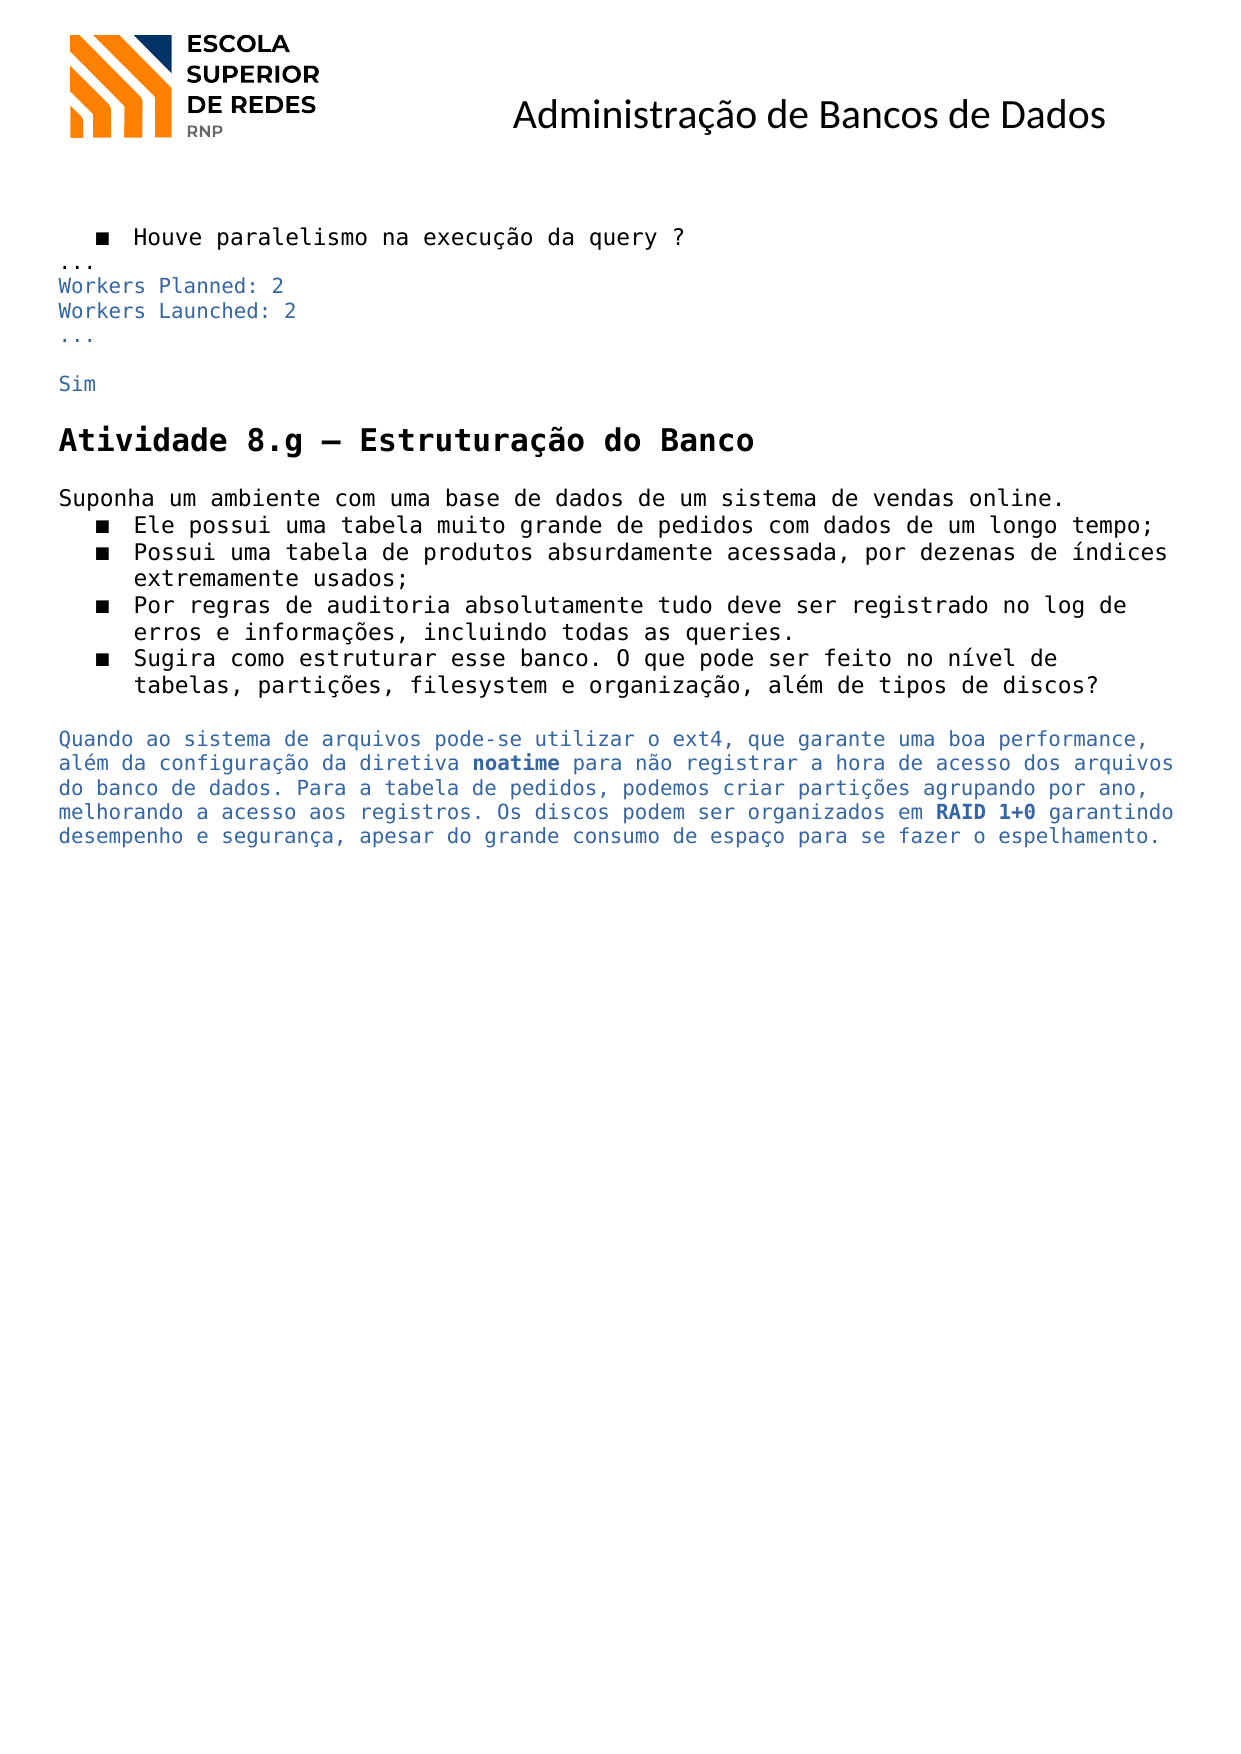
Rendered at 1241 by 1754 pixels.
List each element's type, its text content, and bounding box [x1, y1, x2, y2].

list Sugira como estruturar esse banco. O que pode ser feito no nível de tabelas, partições, filesystem e organização, além de tipos de discos? [96, 646, 1180, 699]
text ... [58, 323, 1180, 347]
list Ele possui uma tabela muito grande de pedidos com dados de um longo tempo; [96, 512, 1180, 539]
list Houve paralelismo na execução da query ? [96, 224, 1180, 250]
list Possui uma tabela de produtos absurdamente acessada, por dezenas de índices extremamente usados; [96, 539, 1180, 592]
text Workers Launched: 2 [58, 299, 1180, 323]
text Quando ao sistema de arquivos pode-se utilizar o ext4, que garante uma boa performance, além da configuração da diretiva noatime para não registrar a hora de acesso dos arquivos do banco de dados. Para a tabela de pedidos, podemos criar partições agrupando por ano, melhorando a acesso aos registros. Os discos podem ser organizados em RAID 1+0 garantindo desempenho e segurança, apesar do grande consumo de espaço para se fazer o espelhamento. [58, 727, 1180, 848]
text Workers Planned: 2 [58, 274, 1180, 299]
text Sim [58, 372, 1180, 396]
list Por regras de auditoria absolutamente tudo deve ser registrado no log de erros e informações, incluindo todas as queries. [96, 592, 1180, 646]
text Suponha um ambiente com uma base de dados de um sistema de vendas online. [58, 486, 1180, 512]
text Atividade 8.g – Estruturação do Banco [58, 423, 1180, 459]
picture [70, 31, 333, 138]
text ... [58, 250, 1180, 274]
